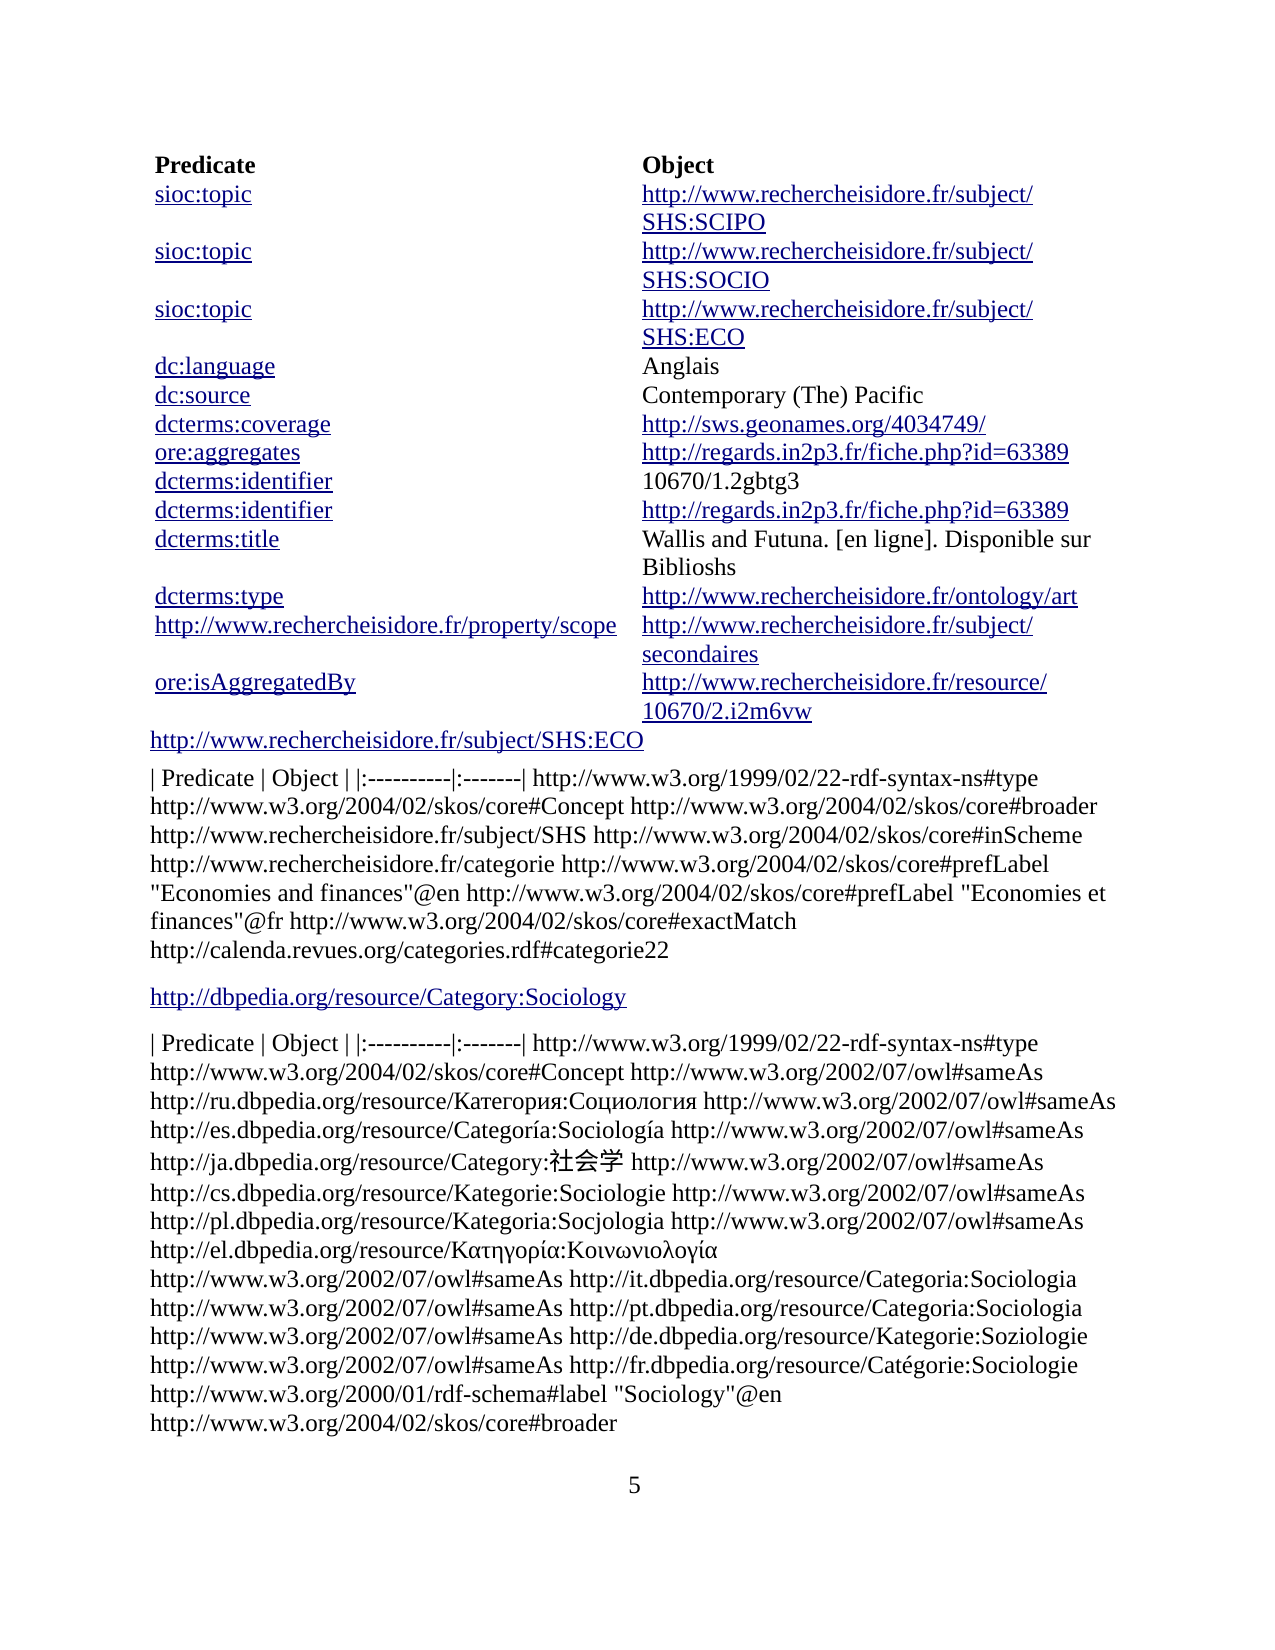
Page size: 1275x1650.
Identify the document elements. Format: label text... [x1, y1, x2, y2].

table_cell 10670/1.2gbtg3 [638, 466, 1125, 495]
table_cell http://www.rechercheisidore.fr/resource/10670/2.i2m6vw [638, 668, 1125, 725]
table_cell http://www.rechercheisidore.fr/subject/SHS:SOCIO [638, 236, 1125, 294]
table_cell sioc:topic [150, 294, 637, 351]
table_cell dc:source [150, 380, 637, 409]
table_cell http://www.rechercheisidore.fr/subject/SHS:ECO [638, 294, 1125, 351]
table_cell http://www.rechercheisidore.fr/subject/secondaires [638, 610, 1125, 667]
table_cell http://regards.in2p3.fr/fiche.php?id=63389 [638, 438, 1125, 466]
table_cell dc:language [150, 351, 637, 380]
table_cell dcterms:title [150, 524, 637, 581]
table_cell Contemporary (The) Pacific [638, 380, 1125, 409]
table_cell dcterms:identifier [150, 495, 637, 524]
table_cell dcterms:coverage [150, 409, 637, 437]
table_cell http://regards.in2p3.fr/fiche.php?id=63389 [638, 495, 1125, 524]
table_cell dcterms:identifier [150, 466, 637, 495]
text | Predicate | Object | |:----------|:-------| http://www.w3.org/1999/02/22-rdf-syntax-ns#type http://www.w3.org/2004/02/skos/core#Concept http://www.w3.org/2004/02/skos/core#broader http://www.rechercheisidore.fr/subject/SHS http://www.w3.org/2004/02/skos/core#inScheme http://www.rechercheisidore.fr/categorie http://www.w3.org/2004/02/skos/core#prefLabel "Economies and finances"@en http://www.w3.org/2004/02/skos/core#prefLabel "Economies et finances"@fr http://www.w3.org/2004/02/skos/core#exactMatch http://calenda.revues.org/categories.rdf#categorie22 [150, 763, 1125, 964]
table_cell sioc:topic [150, 236, 637, 294]
text http://www.rechercheisidore.fr/subject/SHS:ECO [150, 725, 1125, 754]
text http://dbpedia.org/resource/Category:Sociology [150, 982, 1125, 1011]
table_header Predicate [150, 150, 637, 179]
table_cell ore:isAggregatedBy [150, 668, 637, 725]
table_cell http://www.rechercheisidore.fr/ontology/art [638, 581, 1125, 610]
table_cell Anglais [638, 351, 1125, 380]
table_cell dcterms:type [150, 581, 637, 610]
table_cell http://sws.geonames.org/4034749/ [638, 409, 1125, 437]
table_cell Wallis and Futuna. [en ligne]. Disponible sur Biblioshs [638, 524, 1125, 581]
table_header Object [638, 150, 1125, 179]
table_cell sioc:topic [150, 179, 637, 236]
table_cell http://www.rechercheisidore.fr/subject/SHS:SCIPO [638, 179, 1125, 236]
table_cell ore:aggregates [150, 438, 637, 466]
text | Predicate | Object | |:----------|:-------| http://www.w3.org/1999/02/22-rdf-syntax-ns#type http://www.w3.org/2004/02/skos/core#Concept http://www.w3.org/2002/07/owl#sameAs http://ru.dbpedia.org/resource/Категория:Социология http://www.w3.org/2002/07/owl#sameAs http://es.dbpedia.org/resource/Categoría:Sociología http://www.w3.org/2002/07/owl#sameAs http://ja.dbpedia.org/resource/Category:社会学 http://www.w3.org/2002/07/owl#sameAs http://cs.dbpedia.org/resource/Kategorie:Sociologie http://www.w3.org/2002/07/owl#sameAs http://pl.dbpedia.org/resource/Kategoria:Socjologia http://www.w3.org/2002/07/owl#sameAs http://el.dbpedia.org/resource/Κατηγορία:Κοινωνιολογία http://www.w3.org/2002/07/owl#sameAs http://it.dbpedia.org/resource/Categoria:Sociologia http://www.w3.org/2002/07/owl#sameAs http://pt.dbpedia.org/resource/Categoria:Sociologia http://www.w3.org/2002/07/owl#sameAs http://de.dbpedia.org/resource/Kategorie:Soziologie http://www.w3.org/2002/07/owl#sameAs http://fr.dbpedia.org/resource/Catégorie:Sociologie http://www.w3.org/2000/01/rdf-schema#label "Sociology"@en http://www.w3.org/2004/02/skos/core#broader [150, 1028, 1125, 1436]
table_cell http://www.rechercheisidore.fr/property/scope [150, 610, 637, 667]
